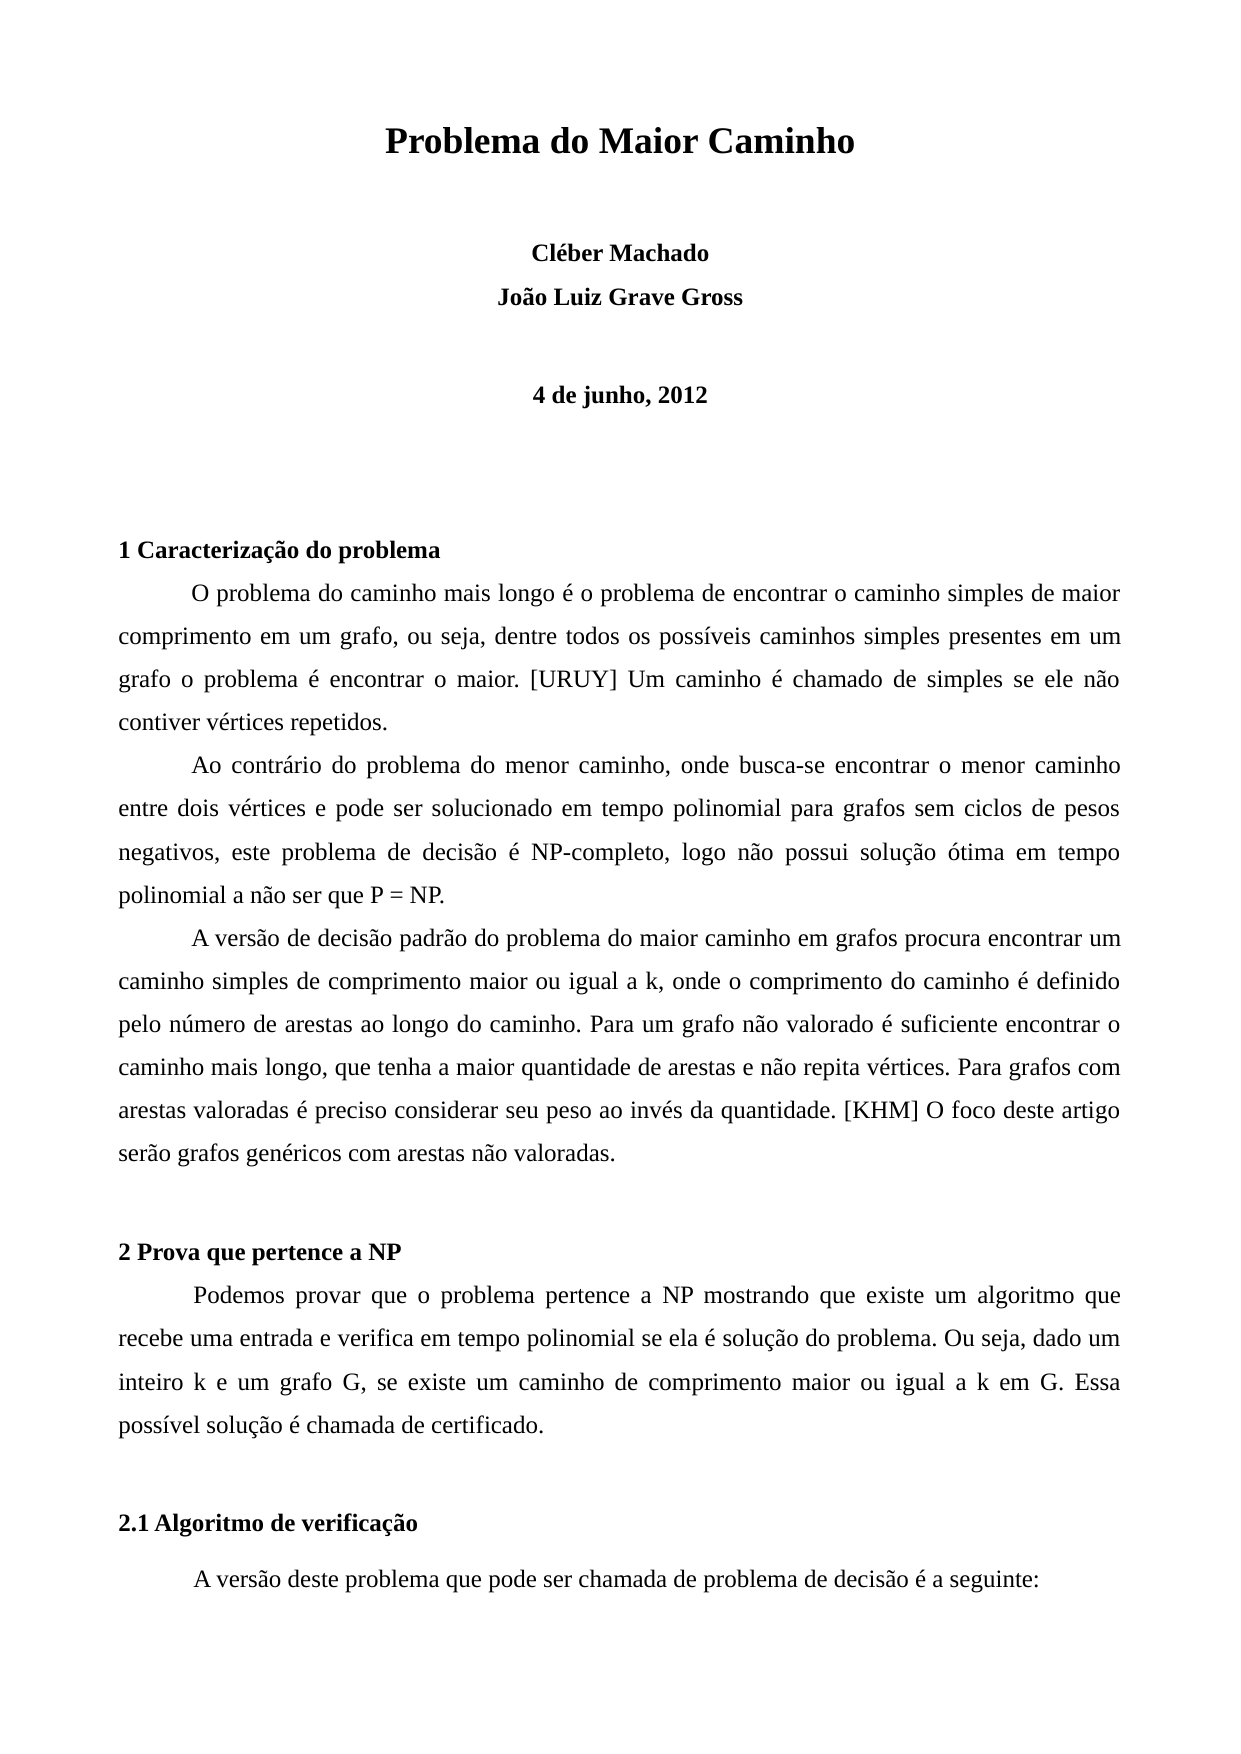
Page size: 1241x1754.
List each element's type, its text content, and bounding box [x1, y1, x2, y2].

text 2 Prova que pertence a NP [118, 1237, 1122, 1266]
text Podemos provar que o problema pertence a NP mostrando que existe um algoritmo que recebe uma entrada e verifica em tempo polinomial se ela é solução do problema. Ou seja, dado um inteiro k e um grafo G, se existe um caminho de comprimento maior ou igual a k em G. Essa possível solução é chamada de certificado. [118, 1280, 1122, 1438]
text A versão deste problema que pode ser chamada de problema de decisão é a seguinte: [118, 1564, 1122, 1593]
text 4 de junho, 2012 [118, 380, 1122, 409]
text A versão de decisão padrão do problema do maior caminho em grafos procura encontrar um caminho simples de comprimento maior ou igual a k, onde o comprimento do caminho é definido pelo número de arestas ao longo do caminho. Para um grafo não valorado é suficiente encontrar o caminho mais longo, que tenha a maior quantidade de arestas e não repita vértices. Para grafos com arestas valoradas é preciso considerar seu peso ao invés da quantidade. [KHM] O foco deste artigo serão grafos genéricos com arestas não valoradas. [118, 923, 1122, 1167]
text Cléber Machado [118, 238, 1122, 267]
text 1 Caracterização do problema [118, 535, 1122, 563]
text 2.1 Algoritmo de verificação [118, 1508, 1122, 1537]
text João Luiz Grave Gross [118, 282, 1122, 310]
text Problema do Maior Caminho [118, 118, 1122, 161]
text O problema do caminho mais longo é o problema de encontrar o caminho simples de maior comprimento em um grafo, ou seja, dentre todos os possíveis caminhos simples presentes em um grafo o problema é encontrar o maior. [URUY] Um caminho é chamado de simples se ele não contiver vértices repetidos. [118, 578, 1122, 736]
text Ao contrário do problema do menor caminho, onde busca-se encontrar o menor caminho entre dois vértices e pode ser solucionado em tempo polinomial para grafos sem ciclos de pesos negativos, este problema de decisão é NP-completo, logo não possui solução ótima em tempo polinomial a não ser que P = NP. [118, 750, 1122, 908]
